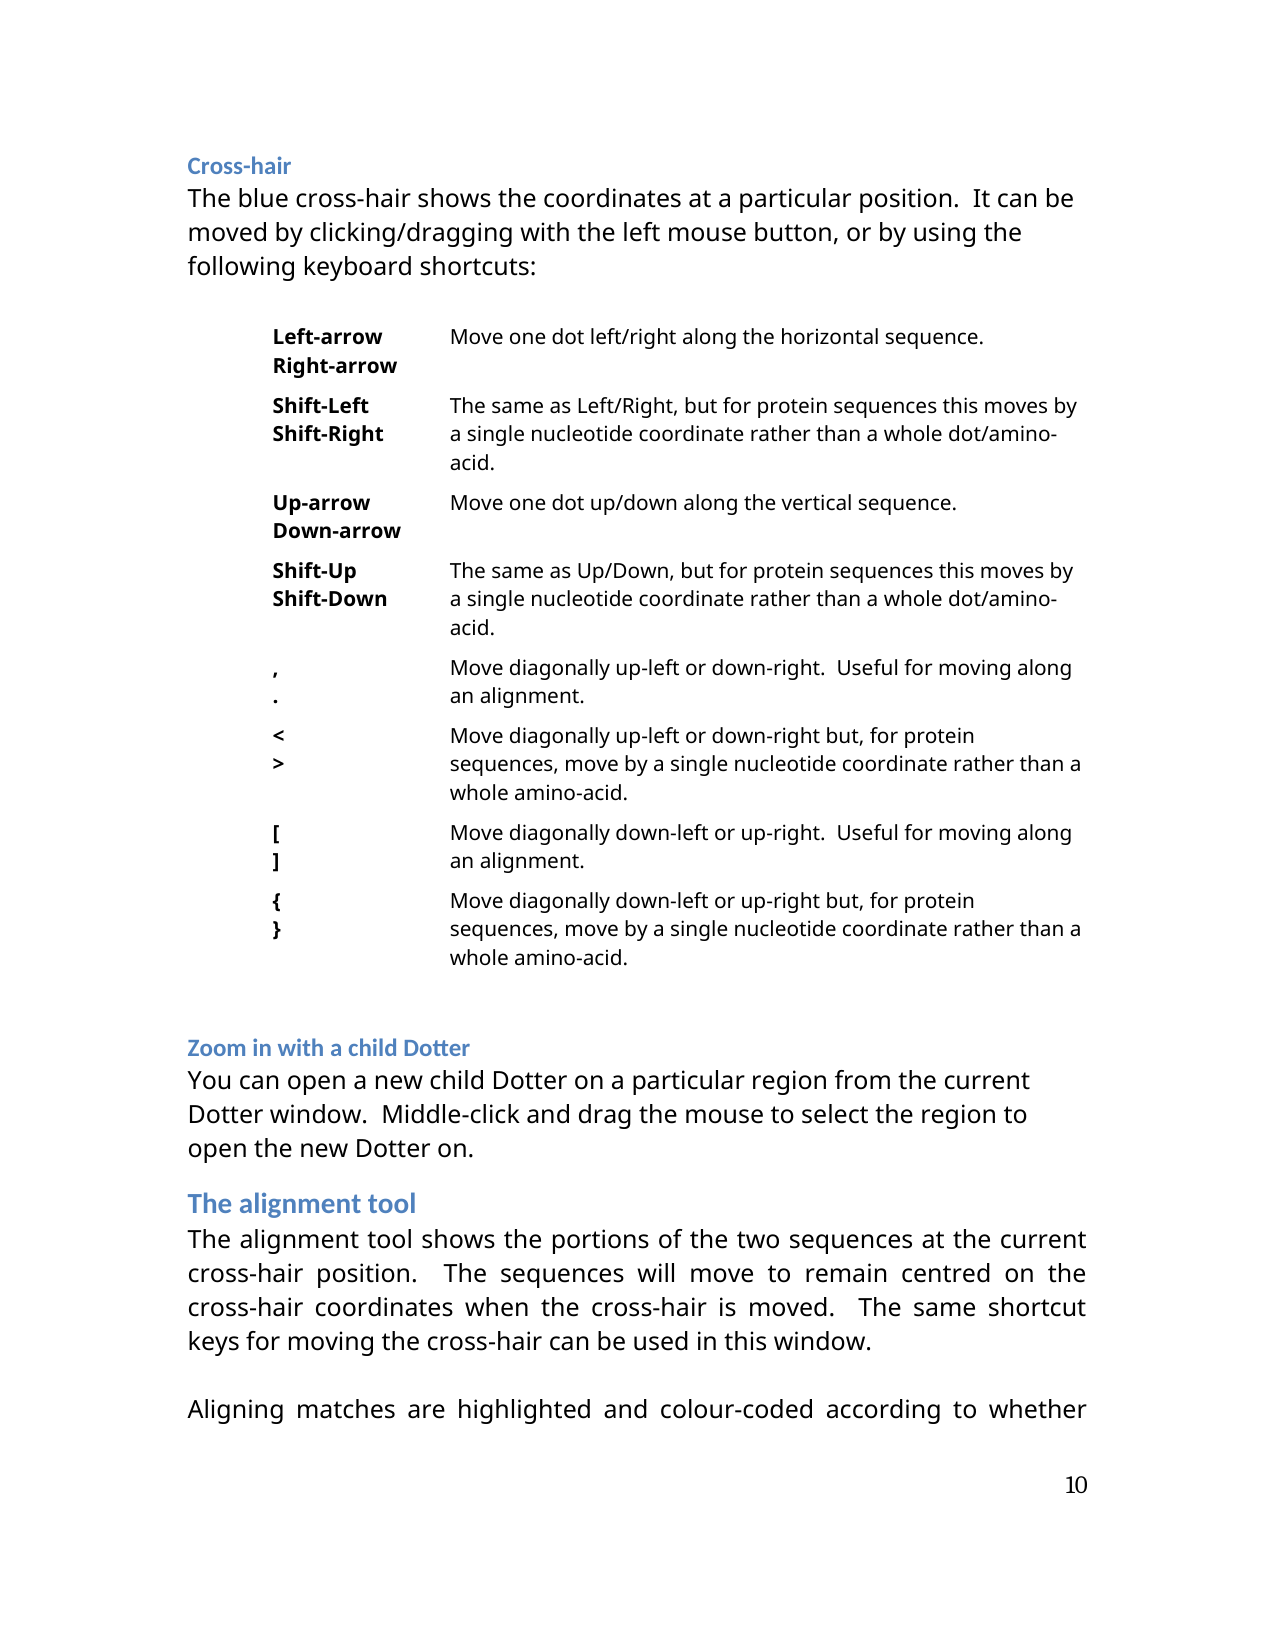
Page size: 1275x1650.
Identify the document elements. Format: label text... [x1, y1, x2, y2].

table_cell Move diagonally down-left or up-right. Useful for moving along an alignment. [444, 812, 1088, 880]
table_cell Move diagonally up-left or down-right but, for protein sequences, move by a single nucleotide coordinate rather than a whole amino-acid. [444, 715, 1088, 812]
table_cell [ ] [267, 812, 444, 880]
table_cell < > [267, 715, 444, 812]
text The blue cross-hair shows the coordinates at a particular position. It can be moved by clicking/dragging with the left mouse button, or by using the following keyboard shortcuts: [187, 181, 1087, 283]
table_header Left-arrow Right-arrow [267, 317, 444, 385]
table_cell Move diagonally up-left or down-right. Useful for moving along an alignment. [444, 647, 1088, 715]
text Aligning matches are highlighted and colour-coded according to whether [187, 1392, 1087, 1426]
table_cell , . [267, 647, 444, 715]
table_cell Up-arrow Down-arrow [267, 482, 444, 550]
text You can open a new child Dotter on a particular region from the current Dotter window. Middle-click and drag the mouse to select the region to open the new Dotter on. [187, 1063, 1087, 1165]
table_cell Move diagonally down-left or up-right but, for protein sequences, move by a single nucleotide coordinate rather than a whole amino-acid. [444, 880, 1088, 977]
text The alignment tool shows the portions of the two sequences at the current cross-hair position. The sequences will move to remain centred on the cross-hair coordinates when the cross-hair is moved. The same shortcut keys for moving the cross-hair can be used in this window. [187, 1221, 1087, 1357]
table_header Move one dot left/right along the horizontal sequence. [444, 317, 1088, 385]
subtitle The alignment tool [187, 1186, 1087, 1221]
table_cell Move one dot up/down along the vertical sequence. [444, 482, 1088, 550]
subtitle Zoom in with a child Dotter [187, 1032, 1087, 1063]
table_cell { } [267, 880, 444, 977]
table_cell The same as Left/Right, but for protein sequences this moves by a single nucleotide coordinate rather than a whole dot/amino-acid. [444, 385, 1088, 482]
table_cell Shift-Up Shift-Down [267, 550, 444, 647]
table_cell Shift-Left Shift-Right [267, 385, 444, 482]
subtitle Cross-hair [187, 150, 1087, 181]
table_cell The same as Up/Down, but for protein sequences this moves by a single nucleotide coordinate rather than a whole dot/amino-acid. [444, 550, 1088, 647]
